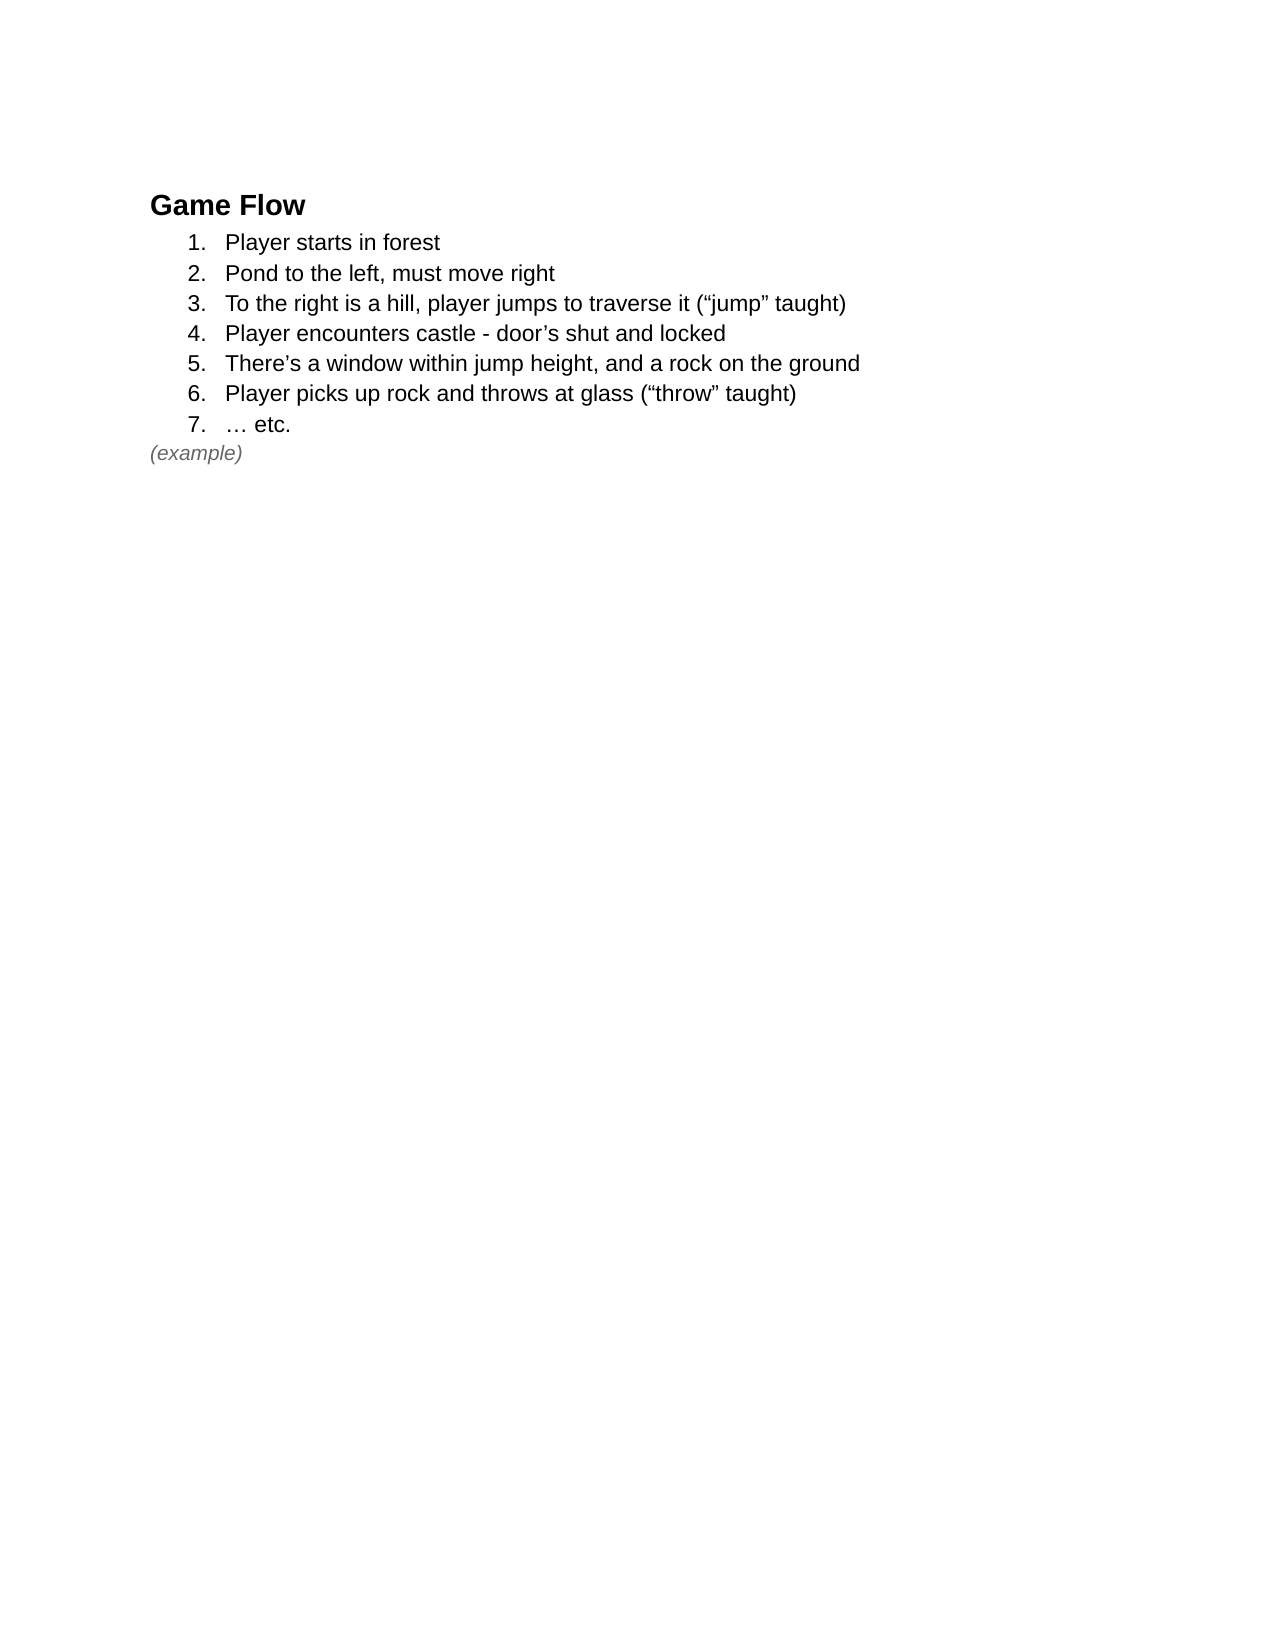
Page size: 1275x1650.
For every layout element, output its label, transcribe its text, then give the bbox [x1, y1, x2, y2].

subtitle Game Flow [150, 187, 1125, 221]
text (example) [150, 441, 1125, 465]
list Player encounters castle - door’s shut and locked [187, 320, 1125, 346]
list There’s a window within jump height, and a rock on the ground [187, 350, 1125, 377]
list … etc. [187, 411, 1125, 437]
list To the right is a hill, player jumps to traverse it (“jump” taught) [187, 290, 1125, 316]
list Pond to the left, must move right [187, 259, 1125, 286]
list Player picks up rock and throws at glass (“throw” taught) [187, 380, 1125, 407]
list Player starts in forest [187, 229, 1125, 256]
